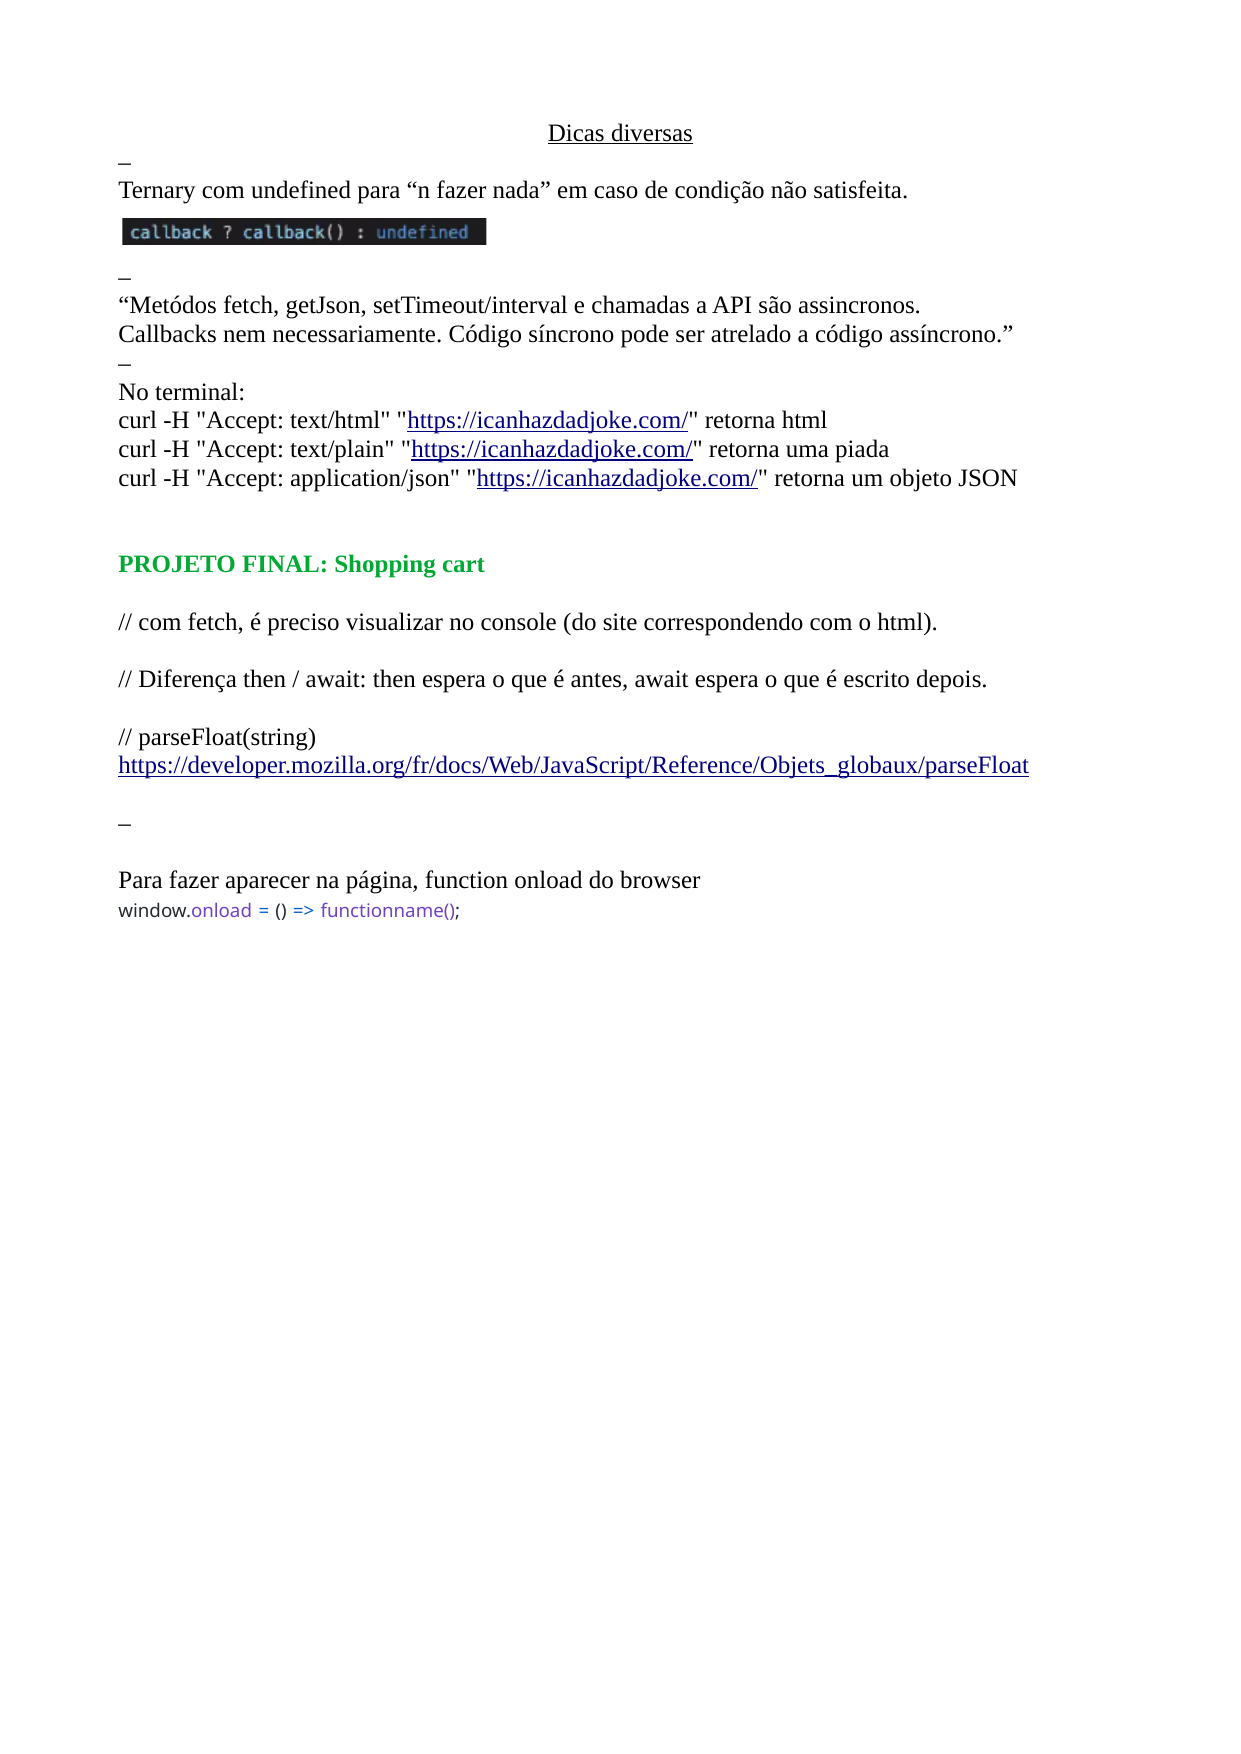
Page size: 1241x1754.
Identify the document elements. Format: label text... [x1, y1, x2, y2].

text Ternary com undefined para “n fazer nada” em caso de condição não satisfeita. [118, 176, 1122, 204]
text – [118, 348, 1122, 377]
text – [118, 262, 1122, 291]
text // Diferença then / await: then espera o que é antes, await espera o que é escrito depois. [118, 664, 1122, 693]
text // parseFloat(string) https://developer.mozilla.org/fr/docs/Web/JavaScript/Reference/Objets_globaux/parseFloat [118, 722, 1122, 779]
text curl -H "Accept: application/json" "https://icanhazdadjoke.com/" retorna um objeto JSON [118, 463, 1122, 492]
text – [118, 147, 1122, 176]
text // com fetch, é preciso visualizar no console (do site correspondendo com o html). [118, 607, 1122, 636]
text window.onload = () => functionname(); [118, 894, 1122, 923]
text PROJETO FINAL: Shopping cart [118, 549, 1122, 578]
text Dicas diversas [118, 118, 1122, 147]
text Callbacks nem necessariamente. Código síncrono pode ser atrelado a código assíncrono.” [118, 319, 1122, 348]
text curl -H "Accept: text/html" "https://icanhazdadjoke.com/" retorna html [118, 406, 1122, 434]
picture [122, 218, 487, 245]
text curl -H "Accept: text/plain" "https://icanhazdadjoke.com/" retorna uma piada [118, 434, 1122, 463]
text No terminal: [118, 377, 1122, 406]
text “Metódos fetch, getJson, setTimeout/interval e chamadas a API são assincronos. [118, 291, 1122, 319]
text – [118, 808, 1122, 837]
text Para fazer aparecer na página, function onload do browser [118, 866, 1122, 894]
